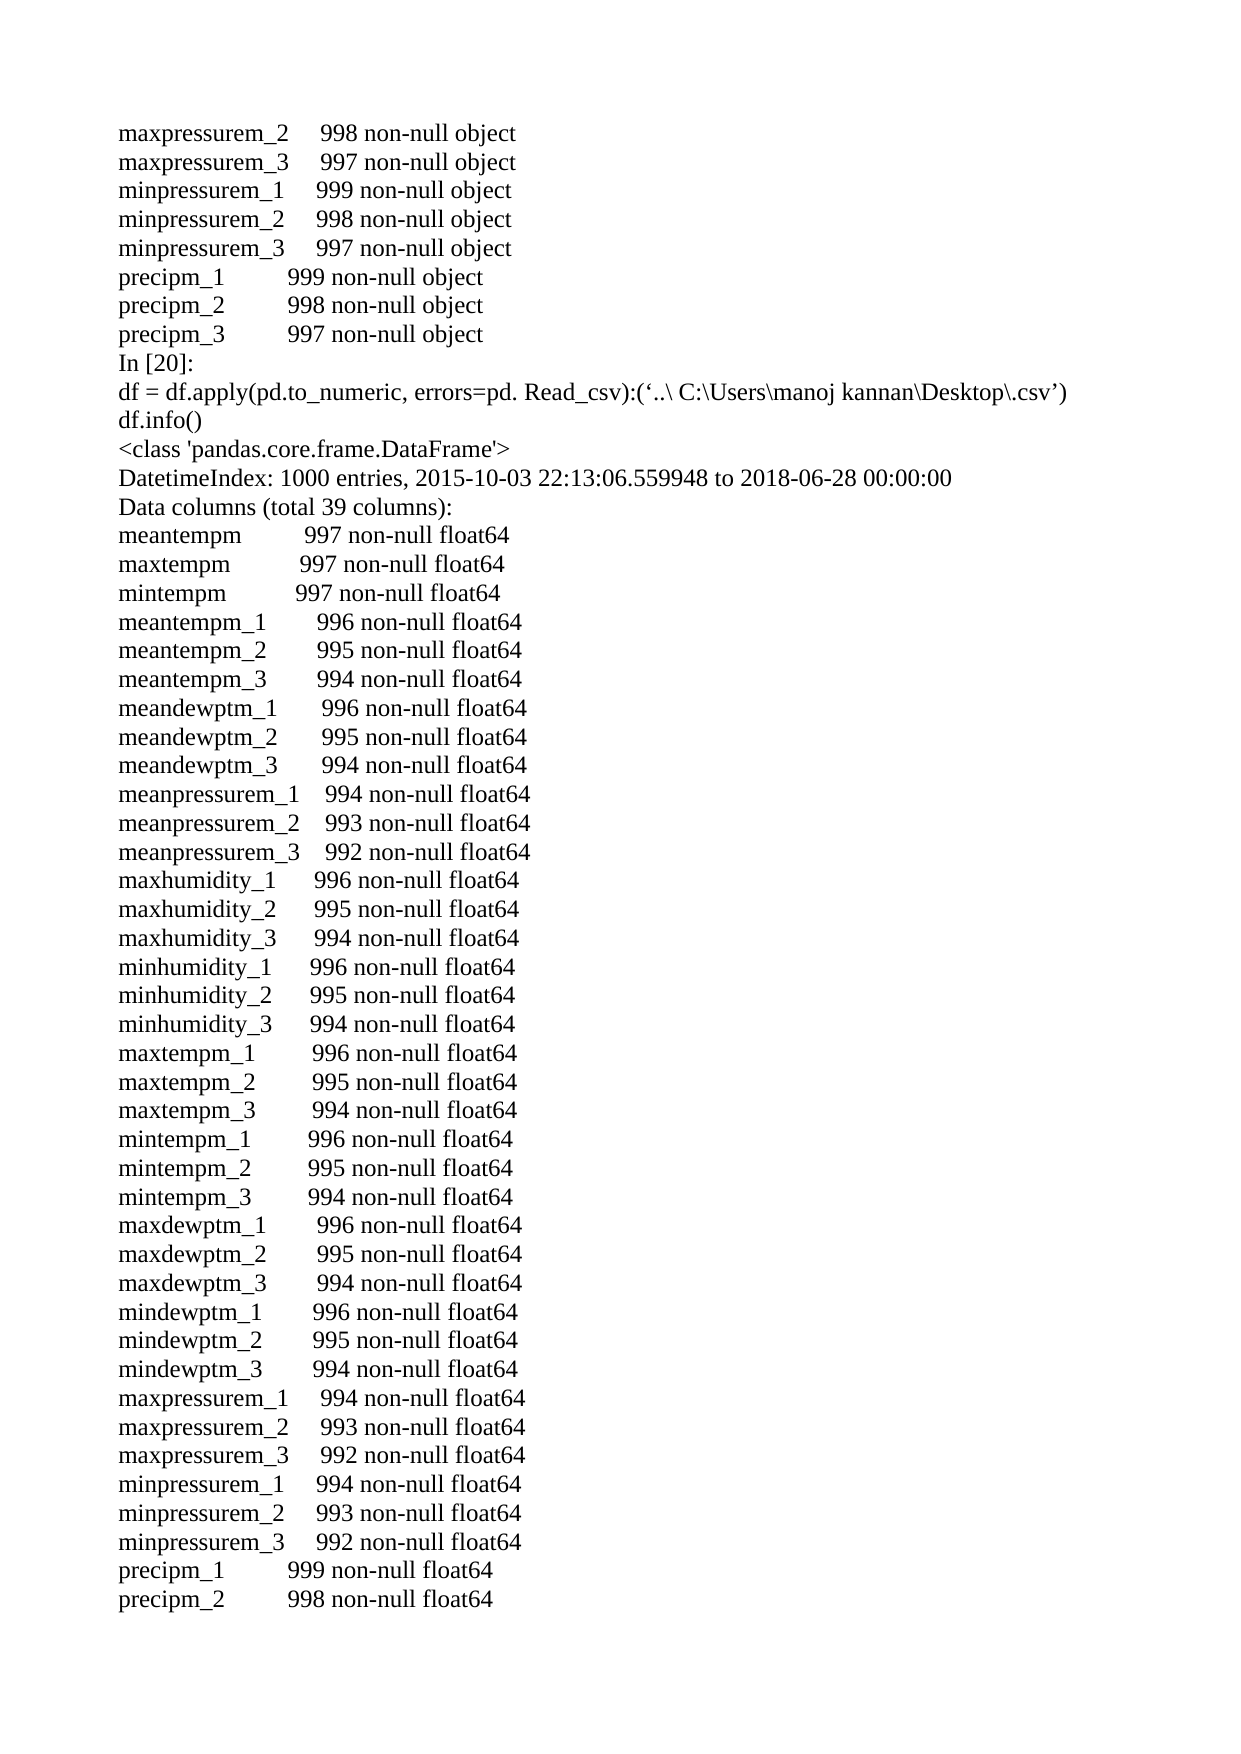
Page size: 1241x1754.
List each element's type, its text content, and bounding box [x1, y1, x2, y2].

text minpressurem_1 999 non-null object [118, 176, 1122, 204]
text maxpressurem_2 998 non-null object [118, 118, 1122, 147]
text minhumidity_2 995 non-null float64 [118, 981, 1122, 1009]
text minhumidity_3 994 non-null float64 [118, 1009, 1122, 1038]
text precipm_3 997 non-null object [118, 319, 1122, 348]
text maxtempm_1 996 non-null float64 [118, 1038, 1122, 1067]
text maxdewptm_2 995 non-null float64 [118, 1239, 1122, 1268]
text minpressurem_1 994 non-null float64 [118, 1469, 1122, 1498]
text maxpressurem_1 994 non-null float64 [118, 1383, 1122, 1412]
text mindewptm_1 996 non-null float64 [118, 1297, 1122, 1326]
text mindewptm_2 995 non-null float64 [118, 1326, 1122, 1354]
text DatetimeIndex: 1000 entries, 2015-10-03 22:13:06.559948 to 2018-06-28 00:00:00 [118, 463, 1122, 492]
text meandewptm_3 994 non-null float64 [118, 751, 1122, 779]
text precipm_1 999 non-null object [118, 262, 1122, 291]
text Data columns (total 39 columns): [118, 492, 1122, 521]
text minpressurem_3 997 non-null object [118, 233, 1122, 262]
text maxpressurem_3 992 non-null float64 [118, 1441, 1122, 1469]
text meantempm_2 995 non-null float64 [118, 636, 1122, 664]
text minpressurem_2 998 non-null object [118, 204, 1122, 233]
text meanpressurem_3 992 non-null float64 [118, 837, 1122, 866]
text mintempm_1 996 non-null float64 [118, 1124, 1122, 1153]
text In [20]: [118, 348, 1122, 377]
text mintempm 997 non-null float64 [118, 578, 1122, 607]
text precipm_2 998 non-null object [118, 291, 1122, 319]
text meantempm_3 994 non-null float64 [118, 664, 1122, 693]
text df.info() [118, 406, 1122, 434]
text df = df.apply(pd.to_numeric, errors=pd. Read_csv):(‘..\ C:\Users\manoj kannan\Desktop\.csv’) [118, 377, 1122, 406]
text <class 'pandas.core.frame.DataFrame'> [118, 434, 1122, 463]
text meantempm 997 non-null float64 [118, 521, 1122, 549]
text precipm_2 998 non-null float64 [118, 1584, 1122, 1613]
text maxhumidity_1 996 non-null float64 [118, 866, 1122, 894]
text mintempm_3 994 non-null float64 [118, 1182, 1122, 1211]
text minpressurem_3 992 non-null float64 [118, 1527, 1122, 1556]
text minpressurem_2 993 non-null float64 [118, 1498, 1122, 1527]
text maxpressurem_3 997 non-null object [118, 147, 1122, 176]
text maxtempm_2 995 non-null float64 [118, 1067, 1122, 1096]
text maxpressurem_2 993 non-null float64 [118, 1412, 1122, 1441]
text maxdewptm_1 996 non-null float64 [118, 1211, 1122, 1239]
text precipm_1 999 non-null float64 [118, 1556, 1122, 1584]
text maxhumidity_2 995 non-null float64 [118, 894, 1122, 923]
text mindewptm_3 994 non-null float64 [118, 1354, 1122, 1383]
text maxdewptm_3 994 non-null float64 [118, 1268, 1122, 1297]
text meanpressurem_1 994 non-null float64 [118, 779, 1122, 808]
text meandewptm_1 996 non-null float64 [118, 693, 1122, 722]
text meandewptm_2 995 non-null float64 [118, 722, 1122, 751]
text meanpressurem_2 993 non-null float64 [118, 808, 1122, 837]
text maxtempm_3 994 non-null float64 [118, 1096, 1122, 1124]
text mintempm_2 995 non-null float64 [118, 1153, 1122, 1182]
text maxtempm 997 non-null float64 [118, 549, 1122, 578]
text meantempm_1 996 non-null float64 [118, 607, 1122, 636]
text minhumidity_1 996 non-null float64 [118, 952, 1122, 981]
text maxhumidity_3 994 non-null float64 [118, 923, 1122, 952]
